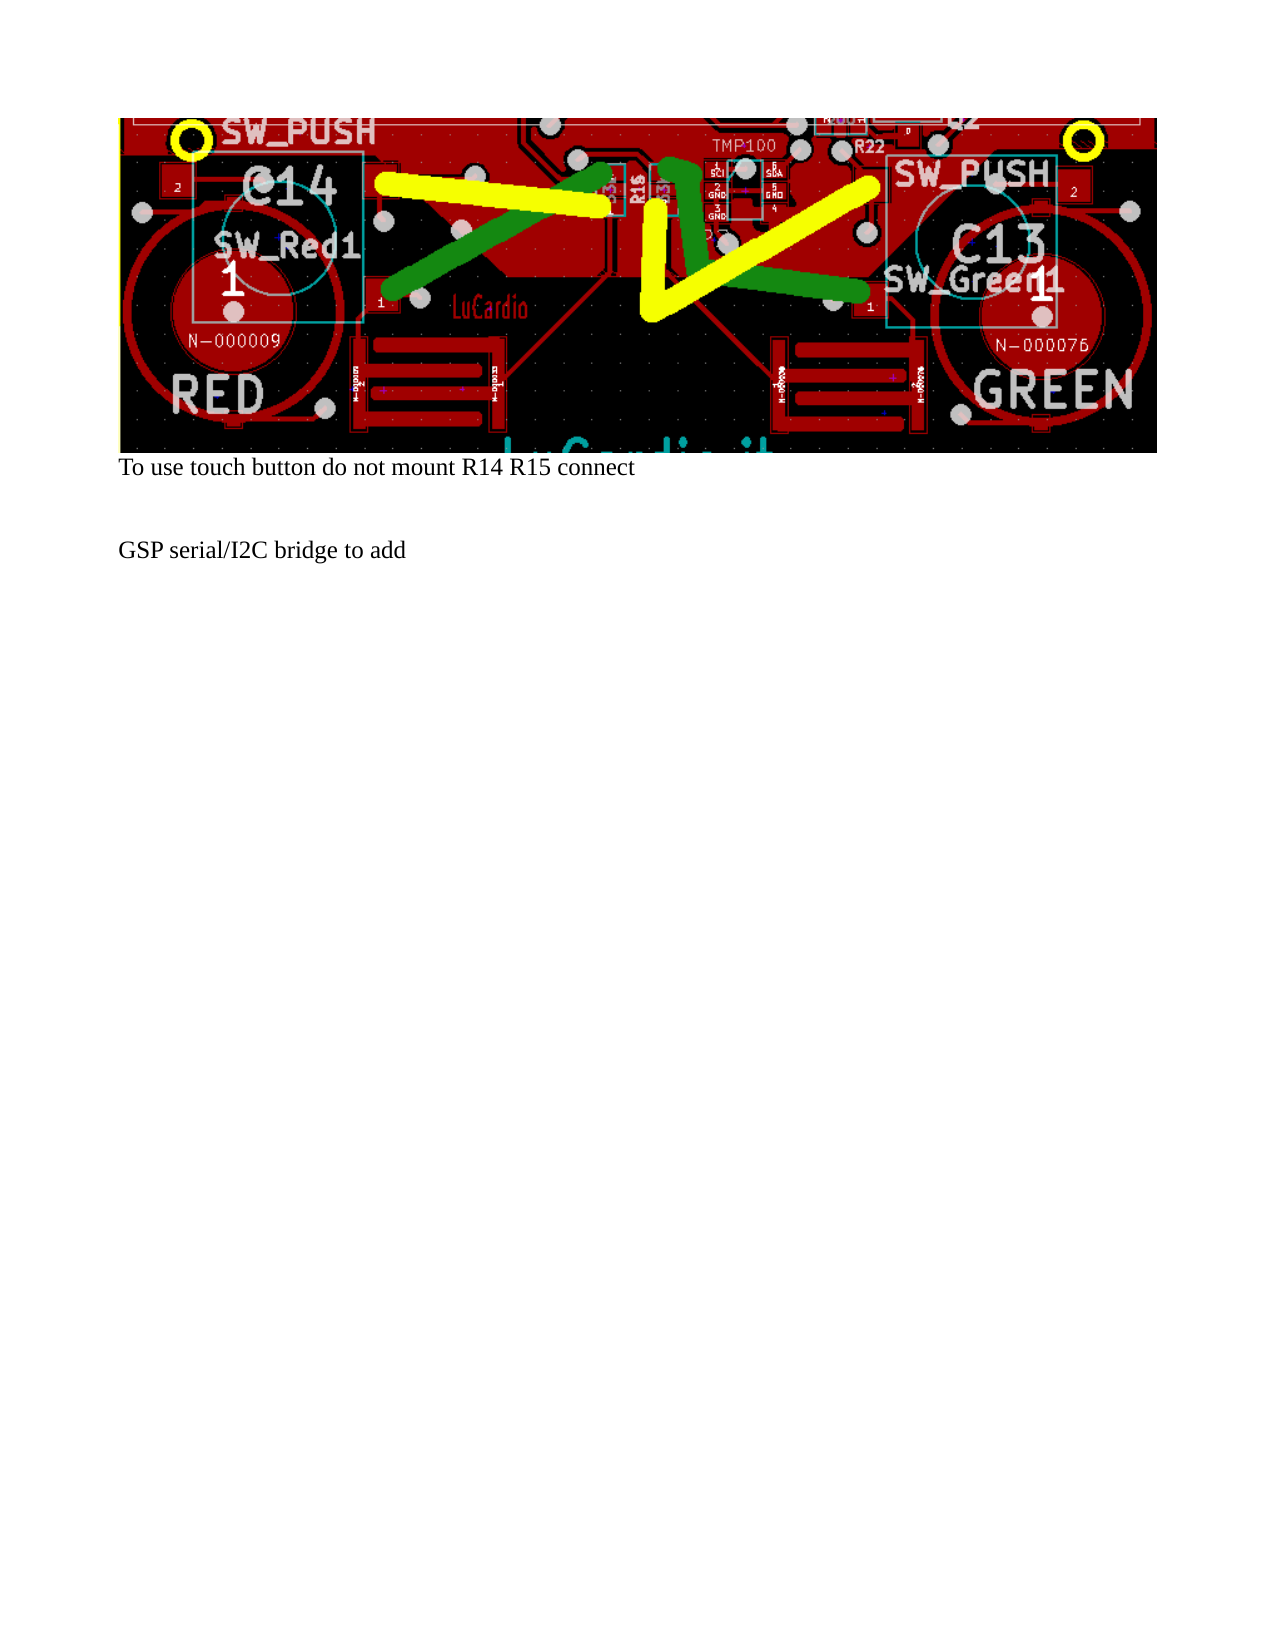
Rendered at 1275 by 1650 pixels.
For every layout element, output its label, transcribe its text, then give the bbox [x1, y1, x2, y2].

text GSP serial/I2C bridge to add [118, 535, 1157, 563]
text To use touch button do not mount R14 R15 connect [118, 453, 1157, 481]
picture [118, 118, 1157, 453]
